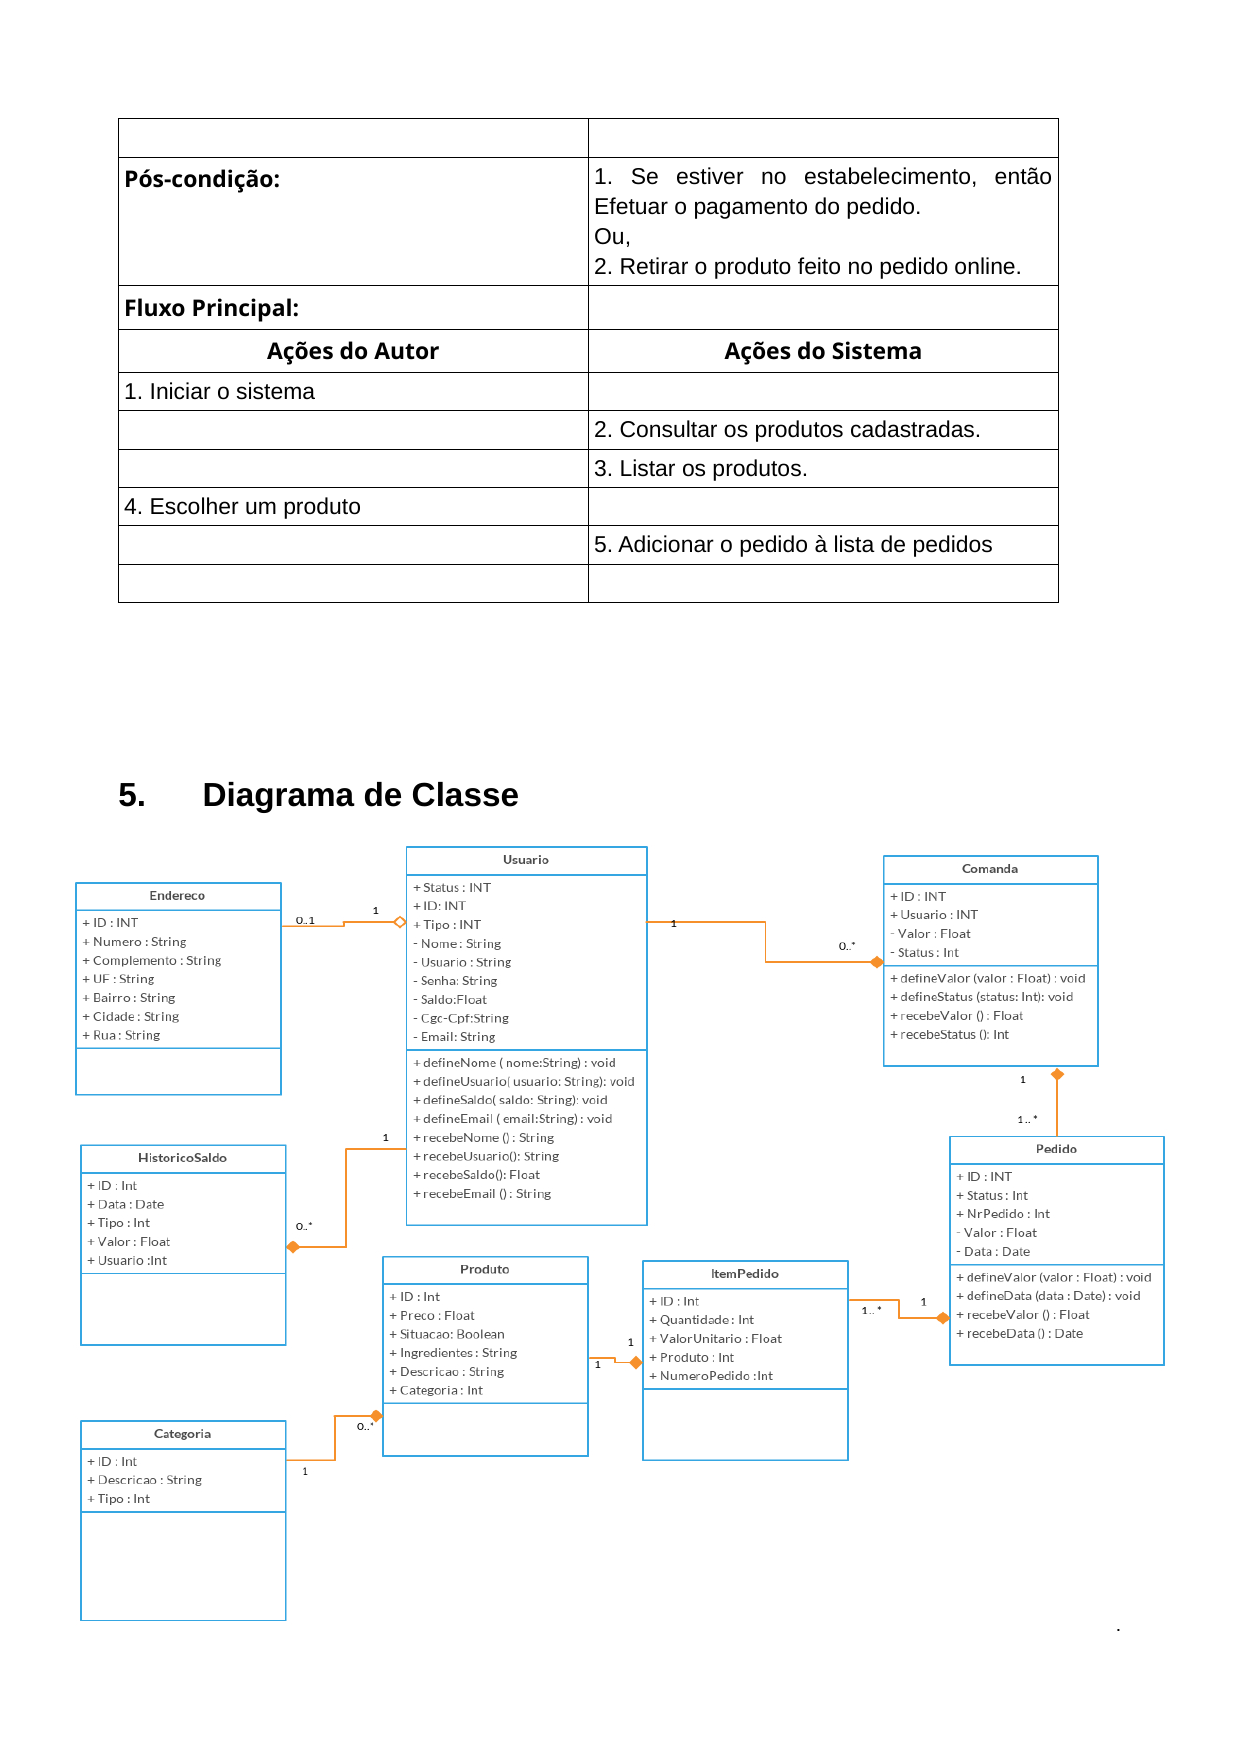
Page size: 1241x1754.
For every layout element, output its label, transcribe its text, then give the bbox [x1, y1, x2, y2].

table_cell [589, 119, 1058, 156]
table_cell Ações do Autor [119, 330, 588, 372]
table_cell [589, 286, 1058, 329]
table_cell 1. Se estiver no estabelecimento, então Efetuar o pagamento do pedido. Ou, 2. Retirar o produto feito no pedido online. [589, 158, 1058, 285]
table_cell [589, 565, 1058, 602]
table_cell 5. Adicionar o pedido à lista de pedidos [589, 526, 1058, 563]
table_cell [119, 526, 588, 563]
picture [65, 837, 1175, 1629]
table_cell [589, 373, 1058, 410]
table_cell Fluxo Principal: [119, 286, 588, 329]
table_cell 3. Listar os produtos. [589, 450, 1058, 487]
table_cell 4. Escolher um produto [119, 488, 588, 525]
table_cell 2. Consultar os produtos cadastradas. [589, 411, 1058, 448]
table_cell [119, 119, 588, 156]
table_cell [119, 411, 588, 448]
text 5. Diagrama de Classe [118, 775, 1122, 814]
table_cell Ações do Sistema [589, 330, 1058, 372]
table_cell [119, 565, 588, 602]
table_cell [119, 450, 588, 487]
table_cell [589, 488, 1058, 525]
table_cell Pós-condição: [119, 158, 588, 285]
table_cell 1. Iniciar o sistema [119, 373, 588, 410]
